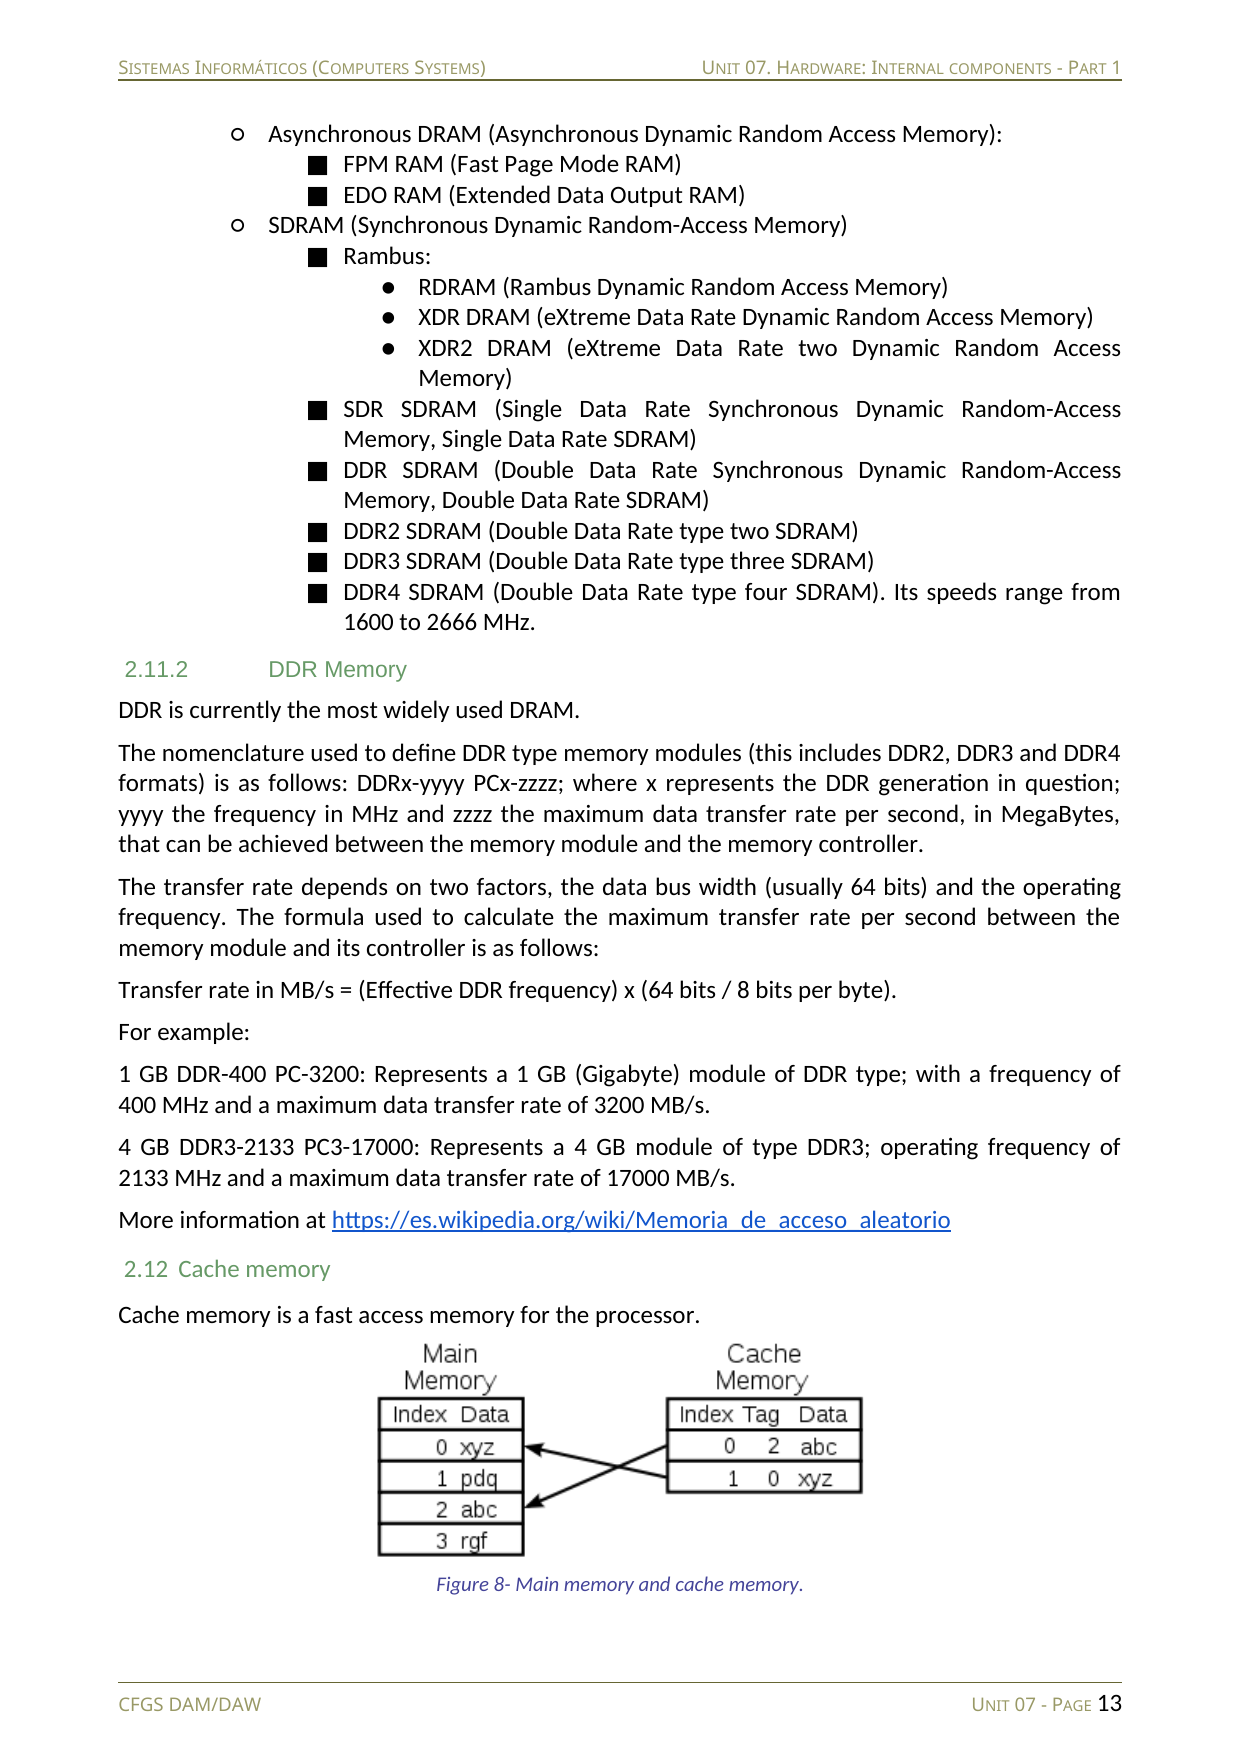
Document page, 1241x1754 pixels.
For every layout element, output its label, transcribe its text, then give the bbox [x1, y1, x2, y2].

list XDR2 DRAM (eXtreme Data Rate two Dynamic Random Access Memory) [381, 332, 1122, 393]
list FPM RAM (Fast Page Mode RAM) [306, 148, 1122, 179]
text More information at https://es.wikipedia.org/wiki/Memoria_de_acceso_aleatorio [118, 1204, 1122, 1235]
list EDO RAM (Extended Data Output RAM) [306, 179, 1122, 209]
list DDR3 SDRAM (Double Data Rate type three SDRAM) [306, 545, 1122, 576]
text The nomenclature used to define DDR type memory modules (this includes DDR2, DDR3 and DDR4 formats) is as follows: DDRx-yyyy PCx-zzzz; where x represents the DDR generation in question; yyyy the frequency in MHz and zzzz the maximum data transfer rate per second, in MegaBytes, that can be achieved between the memory module and the memory controller. [118, 737, 1122, 859]
list SDRAM (Synchronous Dynamic Random-Access Memory) [231, 209, 1122, 240]
text The transfer rate depends on two factors, the data bus width (usually 64 bits) and the operating frequency. The formula used to calculate the maximum transfer rate per second between the memory module and its controller is as follows: [118, 871, 1122, 962]
picture [370, 1341, 870, 1560]
text Transfer rate in MB/s = (Effective DDR frequency) x (64 bits / 8 bits per byte). [118, 974, 1122, 1004]
subtitle Cache memory [118, 1253, 1122, 1284]
subtitle DDR Memory [118, 656, 1122, 682]
list XDR DRAM (eXtreme Data Rate Dynamic Random Access Memory) [381, 301, 1122, 332]
list DDR4 SDRAM (Double Data Rate type four SDRAM). Its speeds range from 1600 to 2666 MHz. [306, 576, 1122, 637]
list DDR SDRAM (Double Data Rate Synchronous Dynamic Random-Access Memory, Double Data Rate SDRAM) [306, 454, 1122, 515]
list SDR SDRAM (Single Data Rate Synchronous Dynamic Random-Access Memory, Single Data Rate SDRAM) [306, 393, 1122, 454]
text For example: [118, 1016, 1122, 1047]
list Asynchronous DRAM (Asynchronous Dynamic Random Access Memory): [231, 118, 1122, 148]
text Figure 8- Main memory and cache memory. [118, 1572, 1122, 1597]
list RDRAM (Rambus Dynamic Random Access Memory) [381, 271, 1122, 301]
list DDR2 SDRAM (Double Data Rate type two SDRAM) [306, 515, 1122, 545]
text 4 GB DDR3-2133 PC3-17000: Represents a 4 GB module of type DDR3; operating frequency of 2133 MHz and a maximum data transfer rate of 17000 MB/s. [118, 1131, 1122, 1192]
text Cache memory is a fast access memory for the processor. [118, 1299, 1122, 1329]
list Rambus: [306, 240, 1122, 271]
text DDR is currently the most widely used DRAM. [118, 694, 1122, 725]
text 1 GB DDR-400 PC-3200: Represents a 1 GB (Gigabyte) module of DDR type; with a frequency of 400 MHz and a maximum data transfer rate of 3200 MB/s. [118, 1058, 1122, 1119]
